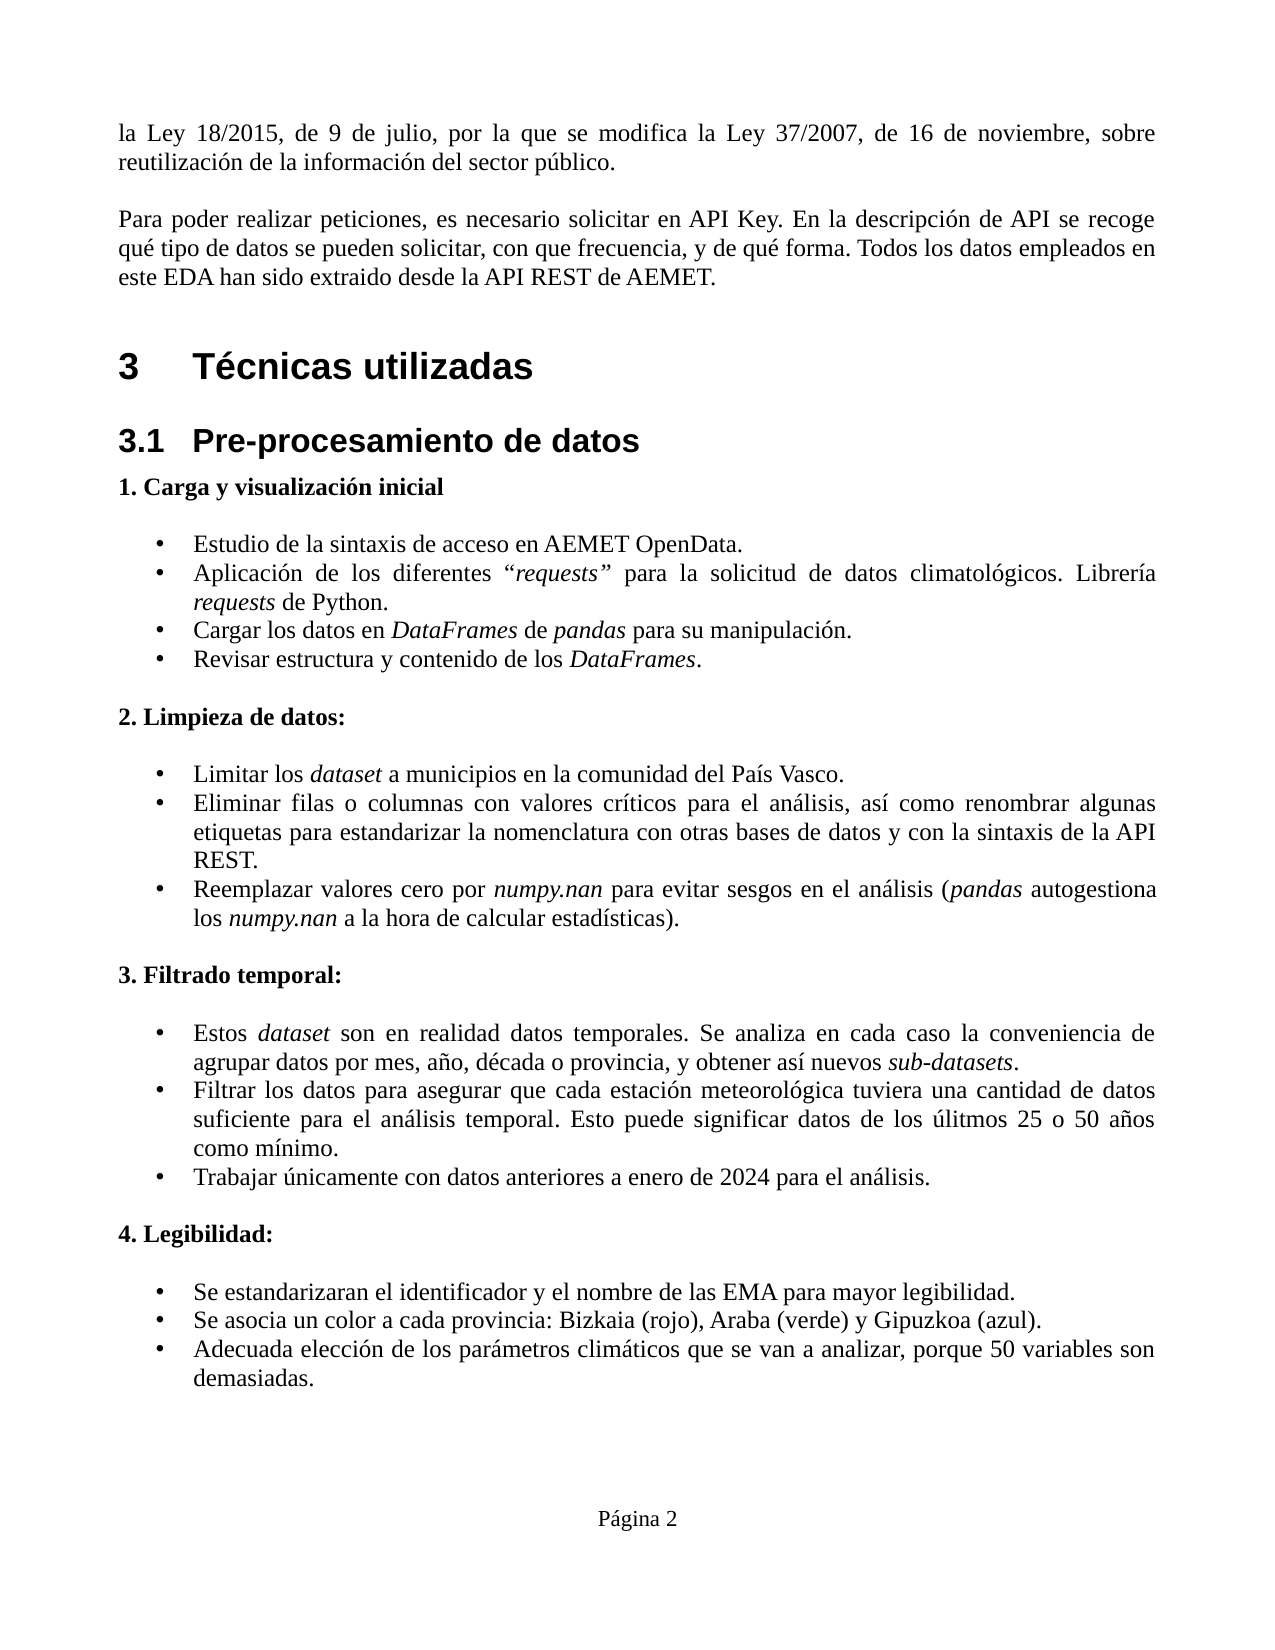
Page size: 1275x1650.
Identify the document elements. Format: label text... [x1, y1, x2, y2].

list Revisar estructura y contenido de los DataFrames. [156, 644, 1157, 673]
subtitle Pre-procesamiento de datos [118, 421, 1157, 459]
list Trabajar únicamente con datos anteriores a enero de 2024 para el análisis. [156, 1162, 1157, 1191]
list Reemplazar valores cero por numpy.nan para evitar sesgos en el análisis (pandas autogestiona los numpy.nan a la hora de calcular estadísticas). [156, 874, 1157, 932]
text Para poder realizar peticiones, es necesario solicitar en API Key. En la descripción de API se recoge qué tipo de datos se pueden solicitar, con que frecuencia, y de qué forma. Todos los datos empleados en este EDA han sido extraido desde la API REST de AEMET. [118, 204, 1157, 291]
subtitle Técnicas utilizadas [118, 344, 1157, 387]
list Eliminar filas o columnas con valores críticos para el análisis, así como renombrar algunas etiquetas para estandarizar la nomenclatura con otras bases de datos y con la sintaxis de la API REST. [156, 788, 1157, 874]
list Limitar los dataset a municipios en la comunidad del País Vasco. [156, 759, 1157, 788]
list Aplicación de los diferentes “requests” para la solicitud de datos climatológicos. Librería requests de Python. [156, 558, 1157, 616]
list Adecuada elección de los parámetros climáticos que se van a analizar, porque 50 variables son demasiadas. [156, 1334, 1157, 1392]
list Se asocia un color a cada provincia: Bizkaia (rojo), Araba (verde) y Gipuzkoa (azul). [156, 1306, 1157, 1334]
text la Ley 18/2015, de 9 de julio, por la que se modifica la Ley 37/2007, de 16 de noviembre, sobre reutilización de la información del sector público. [118, 118, 1157, 176]
text 1. Carga y visualización inicial [118, 472, 1157, 501]
text 3. Filtrado temporal: [118, 961, 1157, 989]
list Estudio de la sintaxis de acceso en AEMET OpenData. [156, 529, 1157, 558]
list Cargar los datos en DataFrames de pandas para su manipulación. [156, 616, 1157, 644]
list Filtrar los datos para asegurar que cada estación meteorológica tuviera una cantidad de datos suficiente para el análisis temporal. Esto puede significar datos de los úlitmos 25 o 50 años como mínimo. [156, 1076, 1157, 1162]
list Se estandarizaran el identificador y el nombre de las EMA para mayor legibilidad. [156, 1277, 1157, 1306]
list Estos dataset son en realidad datos temporales. Se analiza en cada caso la conveniencia de agrupar datos por mes, año, década o provincia, y obtener así nuevos sub-datasets. [156, 1018, 1157, 1076]
text 2. Limpieza de datos: [118, 702, 1157, 731]
text 4. Legibilidad: [118, 1219, 1157, 1248]
